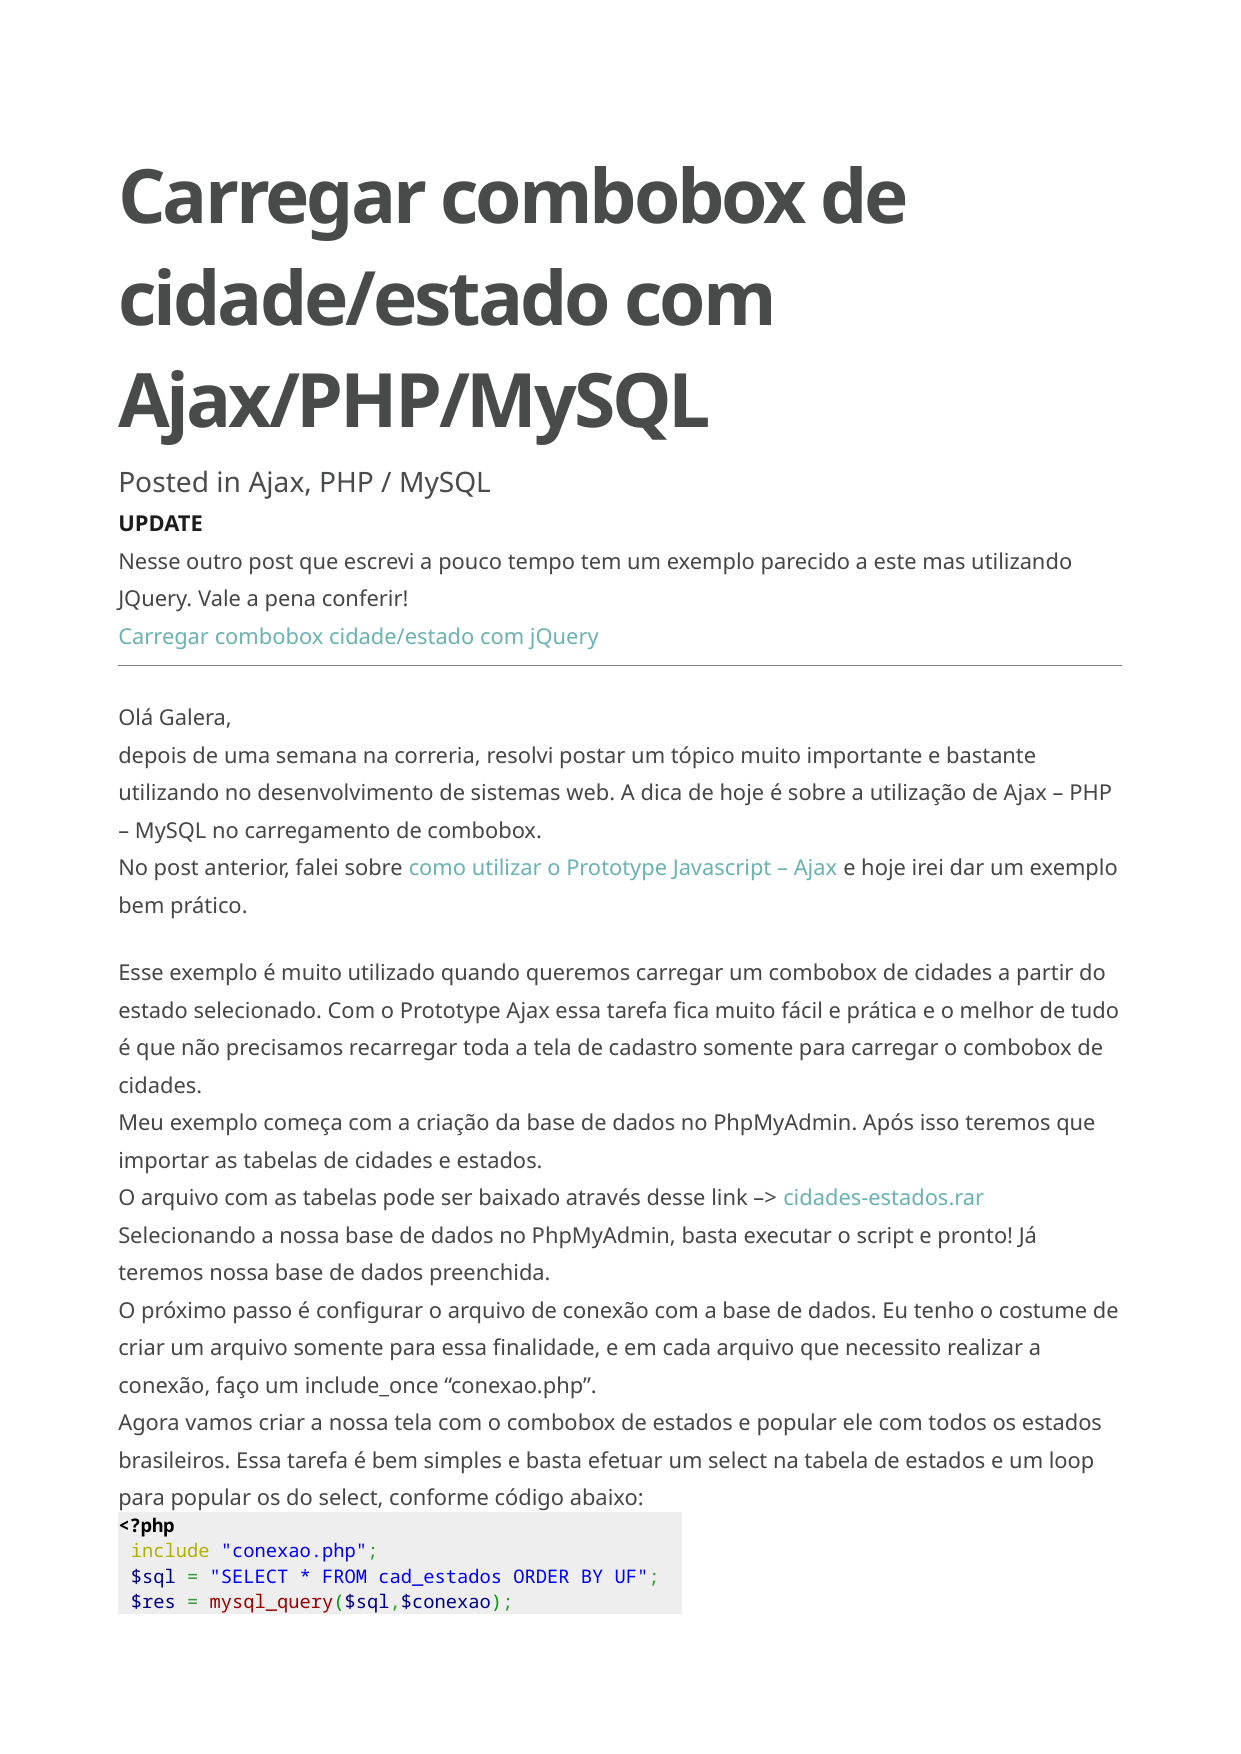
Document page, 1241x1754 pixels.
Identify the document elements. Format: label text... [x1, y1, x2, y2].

text Selecionando a nossa base de dados no PhpMyAdmin, basta executar o script e pronto! Já teremos nossa base de dados preenchida. [118, 1212, 1122, 1287]
text No post anterior, falei sobre como utilizar o Prototype Javascript – Ajax e hoje irei dar um exemplo bem prático. Esse exemplo é muito utilizado quando queremos carregar um combobox de cidades a partir do estado selecionado. Com o Prototype Ajax essa tarefa fica muito fácil e prática e o melhor de tudo é que não precisamos recarregar toda a tela de cadastro somente para carregar o combobox de cidades. [118, 845, 1122, 1099]
text Meu exemplo começa com a criação da base de dados no PhpMyAdmin. Após isso teremos que importar as tabelas de cidades e estados. O arquivo com as tabelas pode ser baixado através desse link –> cidades-estados.rar [118, 1099, 1122, 1212]
text Posted in Ajax, PHP / MySQL [118, 462, 1122, 501]
subtitle Carregar combobox de cidade/estado com Ajax/PHP/MySQL [118, 143, 1122, 450]
text O próximo passo é configurar o arquivo de conexão com a base de dados. Eu tenho o costume de criar um arquivo somente para essa finalidade, e em cada arquivo que necessito realizar a conexão, faço um include_once “conexao.php”. [118, 1287, 1122, 1399]
text depois de uma semana na correria, resolvi postar um tópico muito importante e bastante utilizando no desenvolvimento de sistemas web. A dica de hoje é sobre a utilização de Ajax – PHP – MySQL no carregamento de combobox. [118, 732, 1122, 845]
text Agora vamos criar a nossa tela com o combobox de estados e popular ele com todos os estados brasileiros. Essa tarefa é bem simples e basta efetuar um select na tabela de estados e um loop para popular os do select, conforme código abaixo: [118, 1399, 1122, 1512]
text Olá Galera, [118, 695, 1122, 732]
text UPDATE Nesse outro post que escrevi a pouco tempo tem um exemplo parecido a este mas utilizando JQuery. Vale a pena conferir! Carregar combobox cidade/estado com jQuery [118, 501, 1122, 651]
table_header <?php include "conexao.php"; $sql = "SELECT * FROM cad_estados ORDER BY UF"; $res = mysql_query($sql,$conexao); [118, 1512, 682, 1614]
